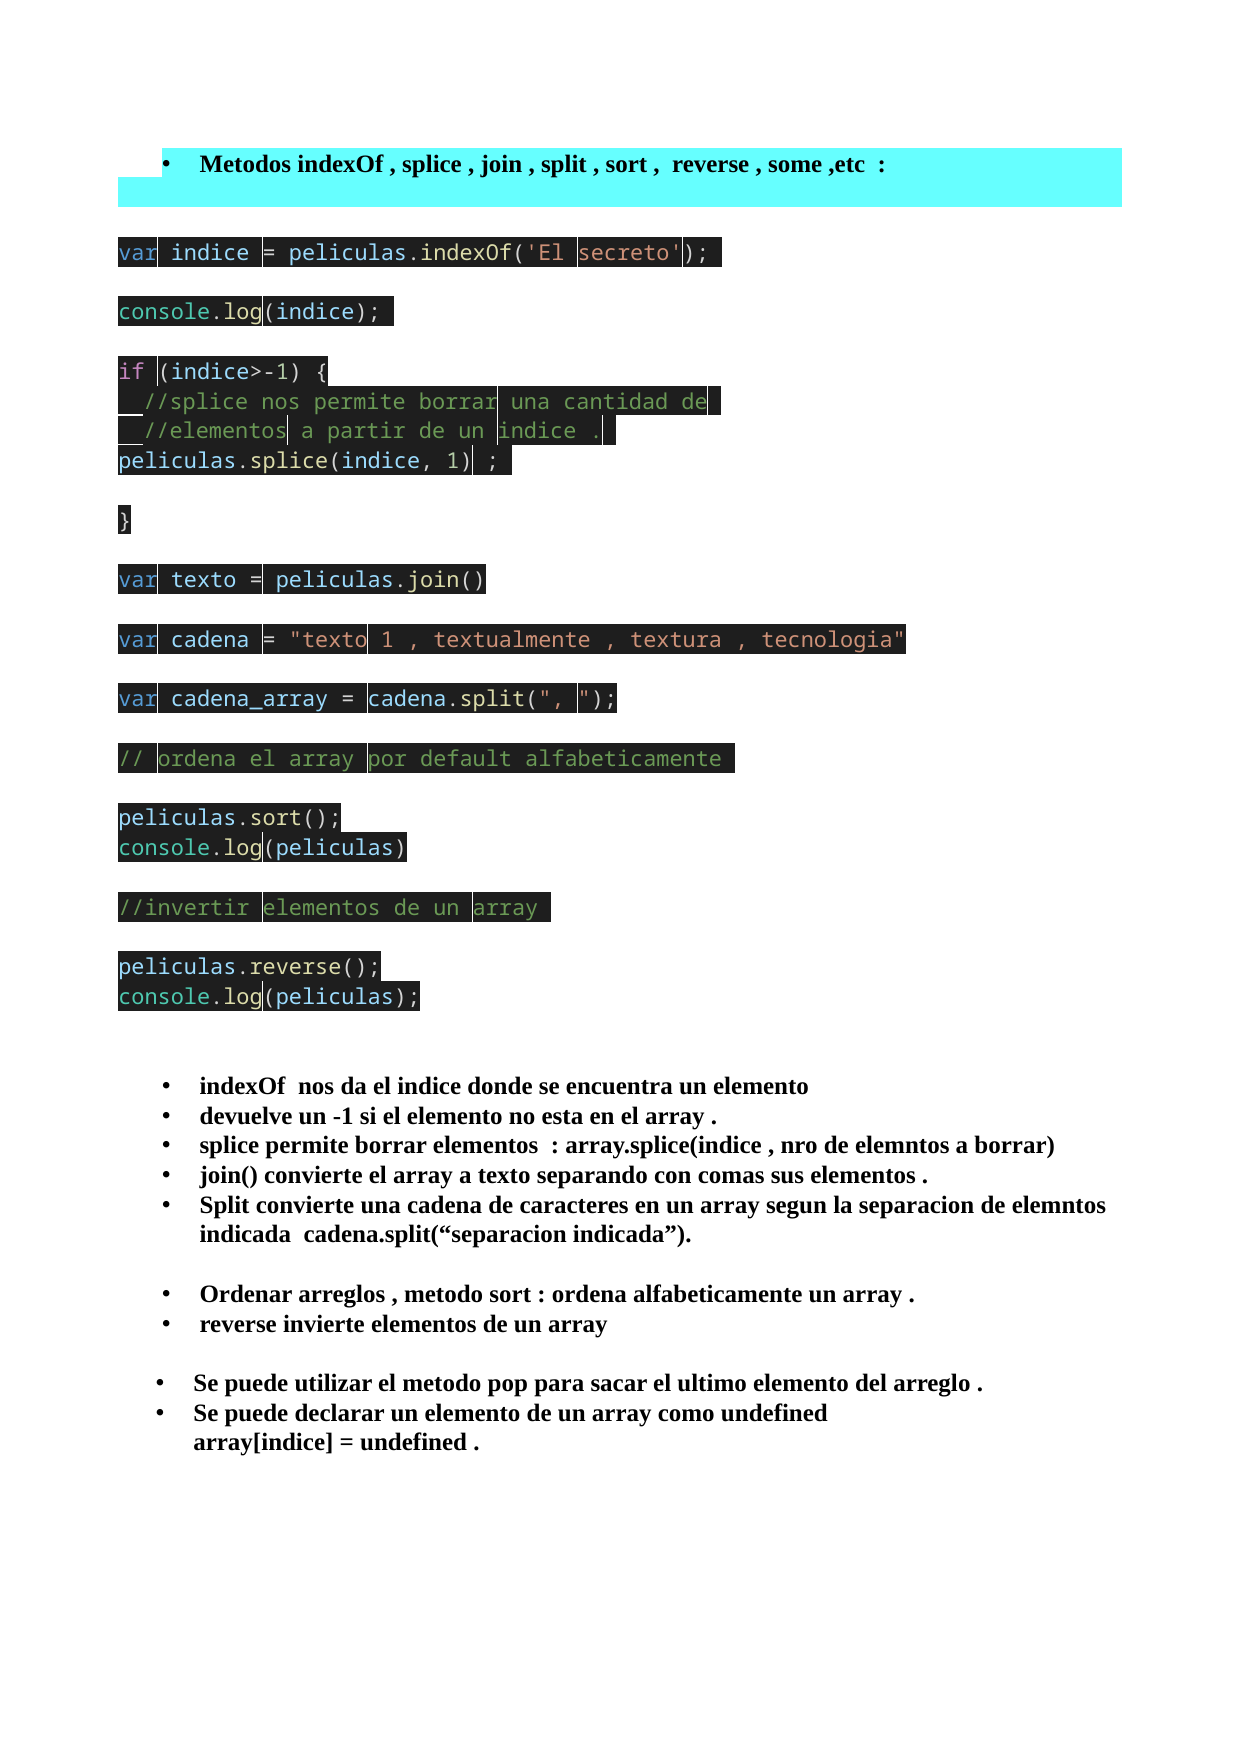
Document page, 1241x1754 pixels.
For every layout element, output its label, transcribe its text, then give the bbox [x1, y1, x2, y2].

list Metodos indexOf , splice , join , split , sort , reverse , some ,etc : [162, 148, 1122, 177]
text console.log(peliculas); [118, 981, 1122, 1011]
text var cadena_array = cadena.split(", "); [118, 683, 1122, 713]
text var indice = peliculas.indexOf('El secreto'); [118, 237, 1122, 267]
text //splice nos permite borrar una cantidad de [118, 386, 1122, 415]
text peliculas.reverse(); [118, 951, 1122, 981]
text console.log(indice); [118, 296, 1122, 326]
list join() convierte el array a texto separando con comas sus elementos . [162, 1159, 1122, 1189]
text } [118, 505, 1122, 534]
list indexOf nos da el indice donde se encuentra un elemento [162, 1070, 1122, 1100]
list reverse invierte elementos de un array [162, 1308, 1122, 1337]
text console.log(peliculas) [118, 832, 1122, 862]
list Split convierte una cadena de caracteres en un array segun la separacion de elemntos indicada cadena.split(“separacion indicada”). [162, 1189, 1122, 1248]
list splice permite borrar elementos : array.splice(indice , nro de elemntos a borrar) [162, 1129, 1122, 1159]
list devuelve un -1 si el elemento no esta en el array . [162, 1100, 1122, 1129]
text peliculas.splice(indice, 1) ; [118, 445, 1122, 475]
text // ordena el array por default alfabeticamente [118, 743, 1122, 773]
text peliculas.sort(); [118, 802, 1122, 832]
list Ordenar arreglos , metodo sort : ordena alfabeticamente un array . [162, 1278, 1122, 1308]
list Se puede utilizar el metodo pop para sacar el ultimo elemento del arreglo . [156, 1367, 1122, 1397]
text if (indice>-1) { [118, 356, 1122, 386]
text //invertir elementos de un array [118, 892, 1122, 922]
list array[indice] = undefined . [156, 1426, 1122, 1456]
text var texto = peliculas.join() [118, 564, 1122, 594]
text var cadena = "texto 1 , textualmente , textura , tecnologia" [118, 624, 1122, 654]
text //elementos a partir de un indice . [118, 415, 1122, 445]
list Se puede declarar un elemento de un array como undefined [156, 1397, 1122, 1426]
